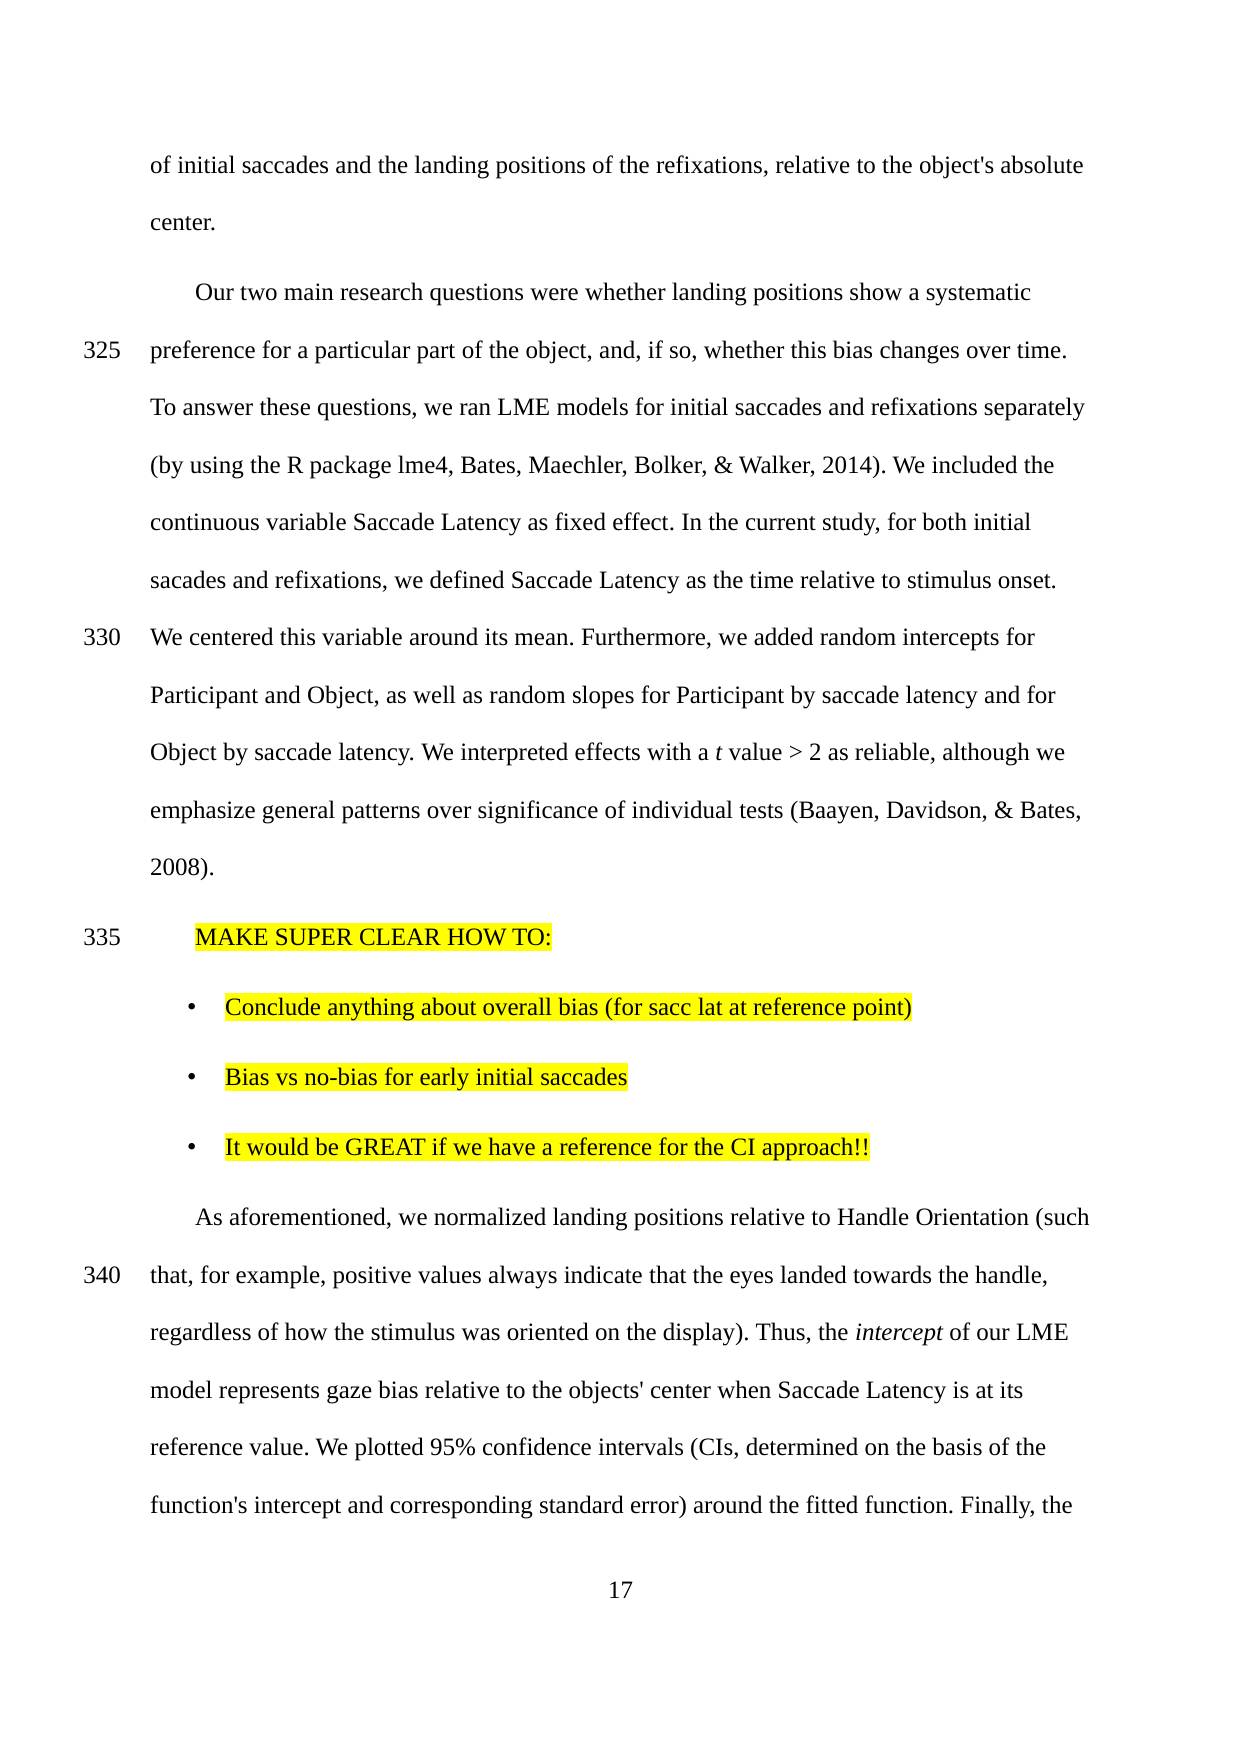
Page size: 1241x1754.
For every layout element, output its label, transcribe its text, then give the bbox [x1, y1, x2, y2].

list Bias vs no-bias for early initial saccades [187, 1062, 1091, 1091]
text Our two main research questions were whether landing positions show a systematic preference for a particular part of the object, and, if so, whether this bias changes over time. To answer these questions, we ran LME models for initial saccades and refixations separately (by using the R package lme4, Bates, Maechler, Bolker, & Walker, 2014). We included the continuous variable Saccade Latency as fixed effect. In the current study, for both initial sacades and refixations, we defined Saccade Latency as the time relative to stimulus onset. We centered this variable around its mean. Furthermore, we added random intercepts for Participant and Object, as well as random slopes for Participant by saccade latency and for Object by saccade latency. We interpreted effects with a t value > 2 as reliable, although we emphasize general patterns over significance of individual tests (Baayen, Davidson, & Bates, 2008). [150, 277, 1091, 881]
text As aforementioned, we normalized landing positions relative to Handle Orientation (such that, for example, positive values always indicate that the eyes landed towards the handle, regardless of how the stimulus was oriented on the display). Thus, the intercept of our LME model represents gaze bias relative to the objects' center when Saccade Latency is at its reference value. We plotted 95% confidence intervals (CIs, determined on the basis of the function's intercept and corresponding standard error) around the fitted function. Finally, the [150, 1202, 1091, 1519]
list Conclude anything about overall bias (for sacc lat at reference point) [187, 992, 1091, 1021]
text MAKE SUPER CLEAR HOW TO: [150, 922, 1091, 951]
list It would be GREAT if we have a reference for the CI approach!! [187, 1132, 1091, 1161]
text of initial saccades and the landing positions of the refixations, relative to the object's absolute center. [150, 150, 1091, 236]
